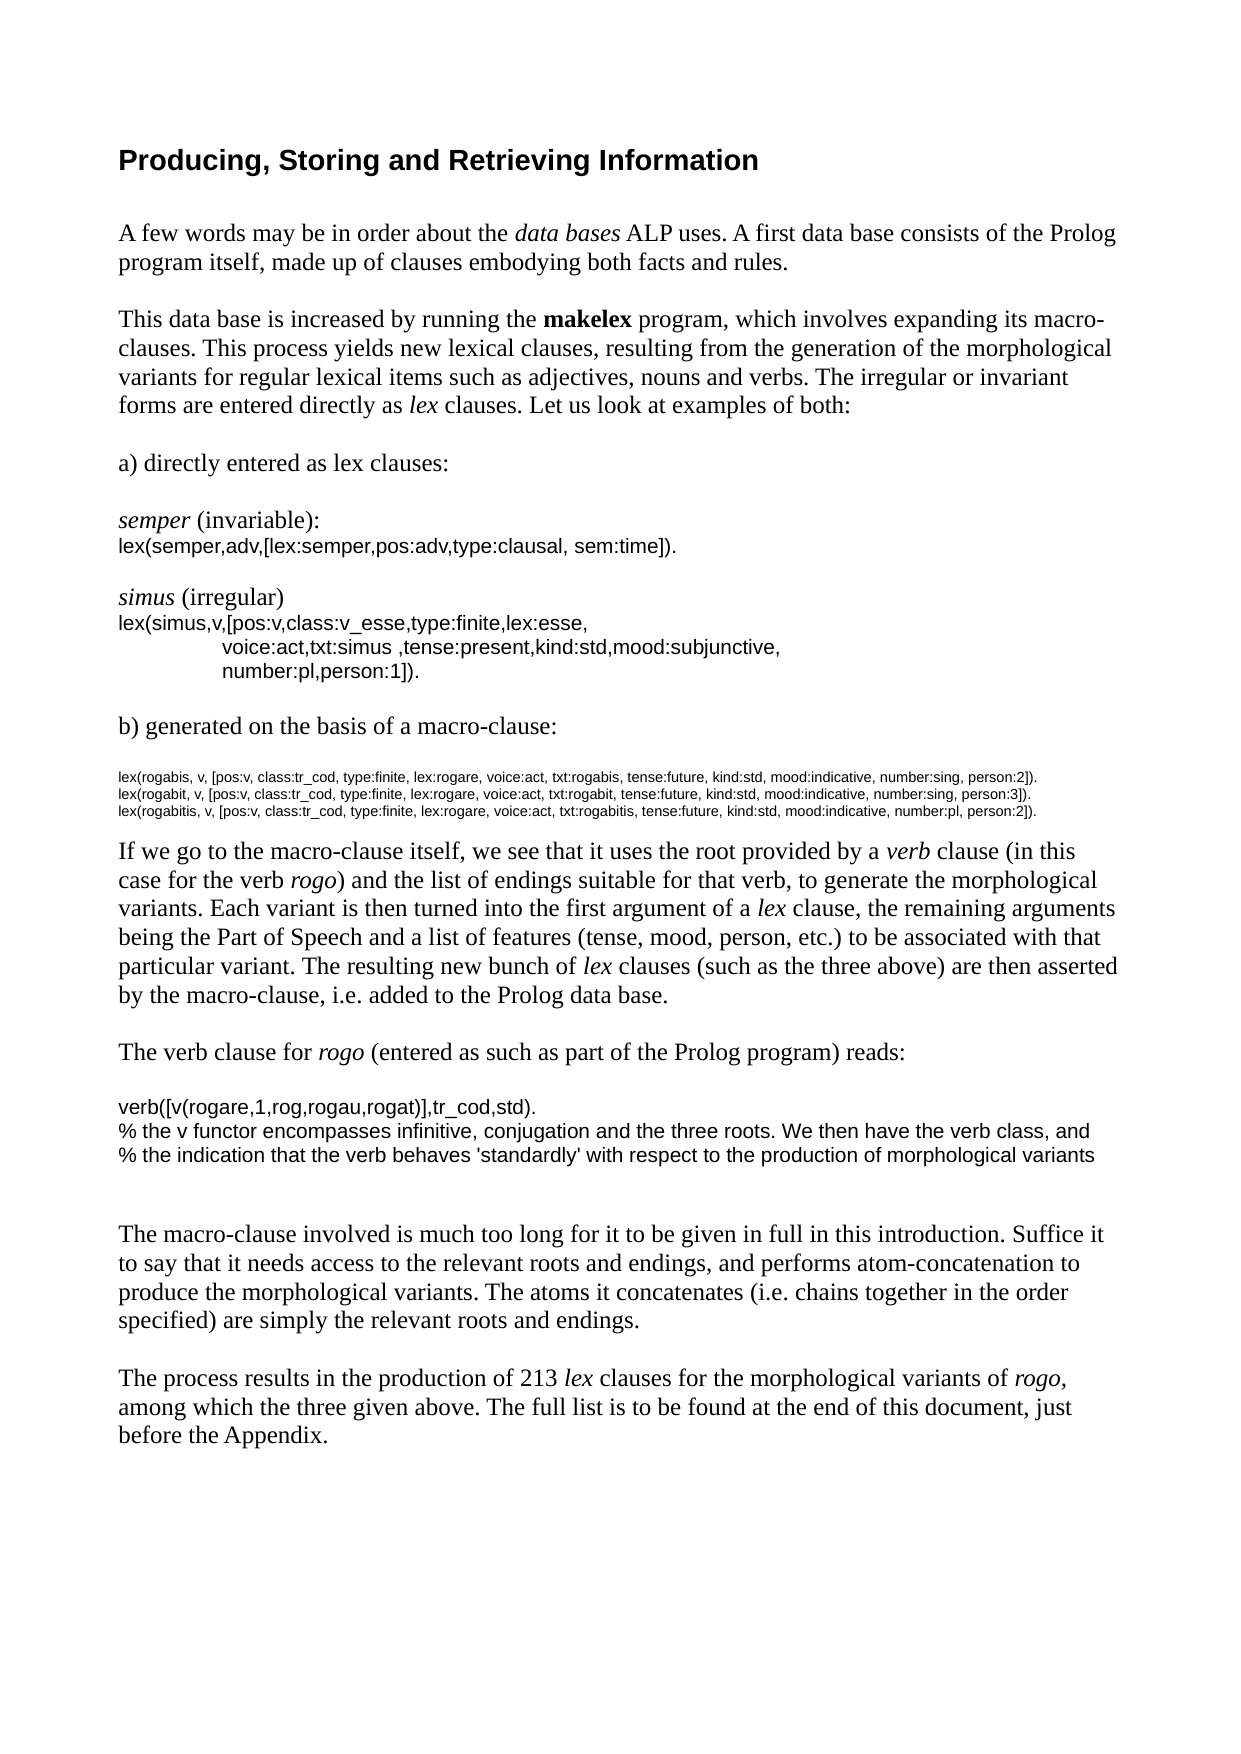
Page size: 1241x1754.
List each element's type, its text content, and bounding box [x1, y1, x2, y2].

text % the v functor encompasses infinitive, conjugation and the three roots. We then have the verb class, and [118, 1119, 1122, 1143]
text semper (invariable): [118, 505, 1122, 534]
text The process results in the production of 213 lex clauses for the morphological variants of rogo, among which the three given above. The full list is to be found at the end of this document, just before the Appendix. [118, 1363, 1122, 1449]
text lex(simus,v,[pos:v,class:v_esse,type:finite,lex:esse, [118, 611, 1122, 635]
text a) directly entered as lex clauses: [118, 448, 1122, 477]
text The macro-clause involved is much too long for it to be given in full in this introduction. Suffice it to say that it needs access to the relevant roots and endings, and performs atom-concatenation to produce the morphological variants. The atoms it concatenates (i.e. chains together in the order specified) are simply the relevant roots and endings. [118, 1219, 1122, 1334]
text This data base is increased by running the makelex program, which involves expanding its macro-clauses. This process yields new lexical clauses, resulting from the generation of the morphological variants for regular lexical items such as adjectives, nouns and verbs. The irregular or invariant forms are entered directly as lex clauses. Let us look at examples of both: [118, 304, 1122, 419]
text lex(rogabit, v, [pos:v, class:tr_cod, type:finite, lex:rogare, voice:act, txt:rogabit, tense:future, kind:std, mood:indicative, number:sing, person:3]). [118, 786, 1122, 802]
text number:pl,person:1]). [118, 659, 1122, 683]
subtitle Producing, Storing and Retrieving Information [118, 143, 1122, 177]
text lex(rogabitis, v, [pos:v, class:tr_cod, type:finite, lex:rogare, voice:act, txt:rogabitis, tense:future, kind:std, mood:indicative, number:pl, person:2]). [118, 802, 1122, 819]
text b) generated on the basis of a macro-clause: [118, 711, 1122, 740]
text % the indication that the verb behaves 'standardly' with respect to the production of morphological variants [118, 1143, 1122, 1167]
text lex(semper,adv,[lex:semper,pos:adv,type:clausal, sem:time]). [118, 534, 1122, 558]
text lex(rogabis, v, [pos:v, class:tr_cod, type:finite, lex:rogare, voice:act, txt:rogabis, tense:future, kind:std, mood:indicative, number:sing, person:2]). [118, 769, 1122, 786]
text If we go to the macro-clause itself, we see that it uses the root provided by a verb clause (in this case for the verb rogo) and the list of endings suitable for that verb, to generate the morphological variants. Each variant is then turned into the first argument of a lex clause, the remaining arguments being the Part of Speech and a list of features (tense, mood, person, etc.) to be associated with that particular variant. The resulting new bunch of lex clauses (such as the three above) are then asserted by the macro-clause, i.e. added to the Prolog data base. [118, 836, 1122, 1008]
text simus (irregular) [118, 582, 1122, 611]
text verb([v(rogare,1,rog,rogau,rogat)],tr_cod,std). [118, 1095, 1122, 1119]
text The verb clause for rogo (entered as such as part of the Prolog program) reads: [118, 1037, 1122, 1066]
text A few words may be in order about the data bases ALP uses. A first data base consists of the Prolog program itself, made up of clauses embodying both facts and rules. [118, 218, 1122, 275]
text voice:act,txt:simus ,tense:present,kind:std,mood:subjunctive, [118, 635, 1122, 659]
